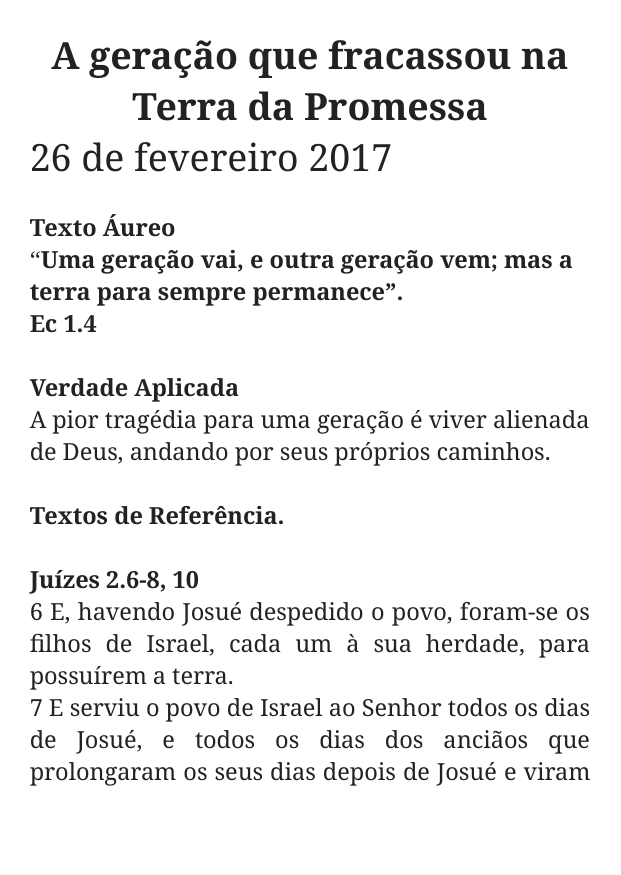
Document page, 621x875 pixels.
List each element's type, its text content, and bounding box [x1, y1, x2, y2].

text Textos de Referência. [29, 499, 591, 531]
text 26 de fevereiro 2017 [29, 132, 591, 183]
text Verdade Aplicada [29, 371, 591, 403]
text A pior tragédia para uma geração é viver alienada de Deus, andando por seus próprios caminhos. [29, 403, 591, 467]
text Texto Áureo [29, 211, 591, 243]
text 7 E serviu o povo de Israel ao Senhor todos os dias de Josué, e todos os dias dos anciãos que prolongaram os seus dias depois de Josué e viram [29, 691, 591, 787]
text Juízes 2.6-8, 10 [29, 563, 591, 595]
text “Uma geração vai, e outra geração vem; mas a terra para sempre permanece”. [29, 243, 591, 307]
text Ec 1.4 [29, 307, 591, 339]
text 6 E, havendo Josué despedido o povo, foram-se os filhos de Israel, cada um à sua herdade, para possuírem a terra. [29, 595, 591, 691]
text A geração que fracassou na Terra da Promessa [29, 29, 591, 132]
